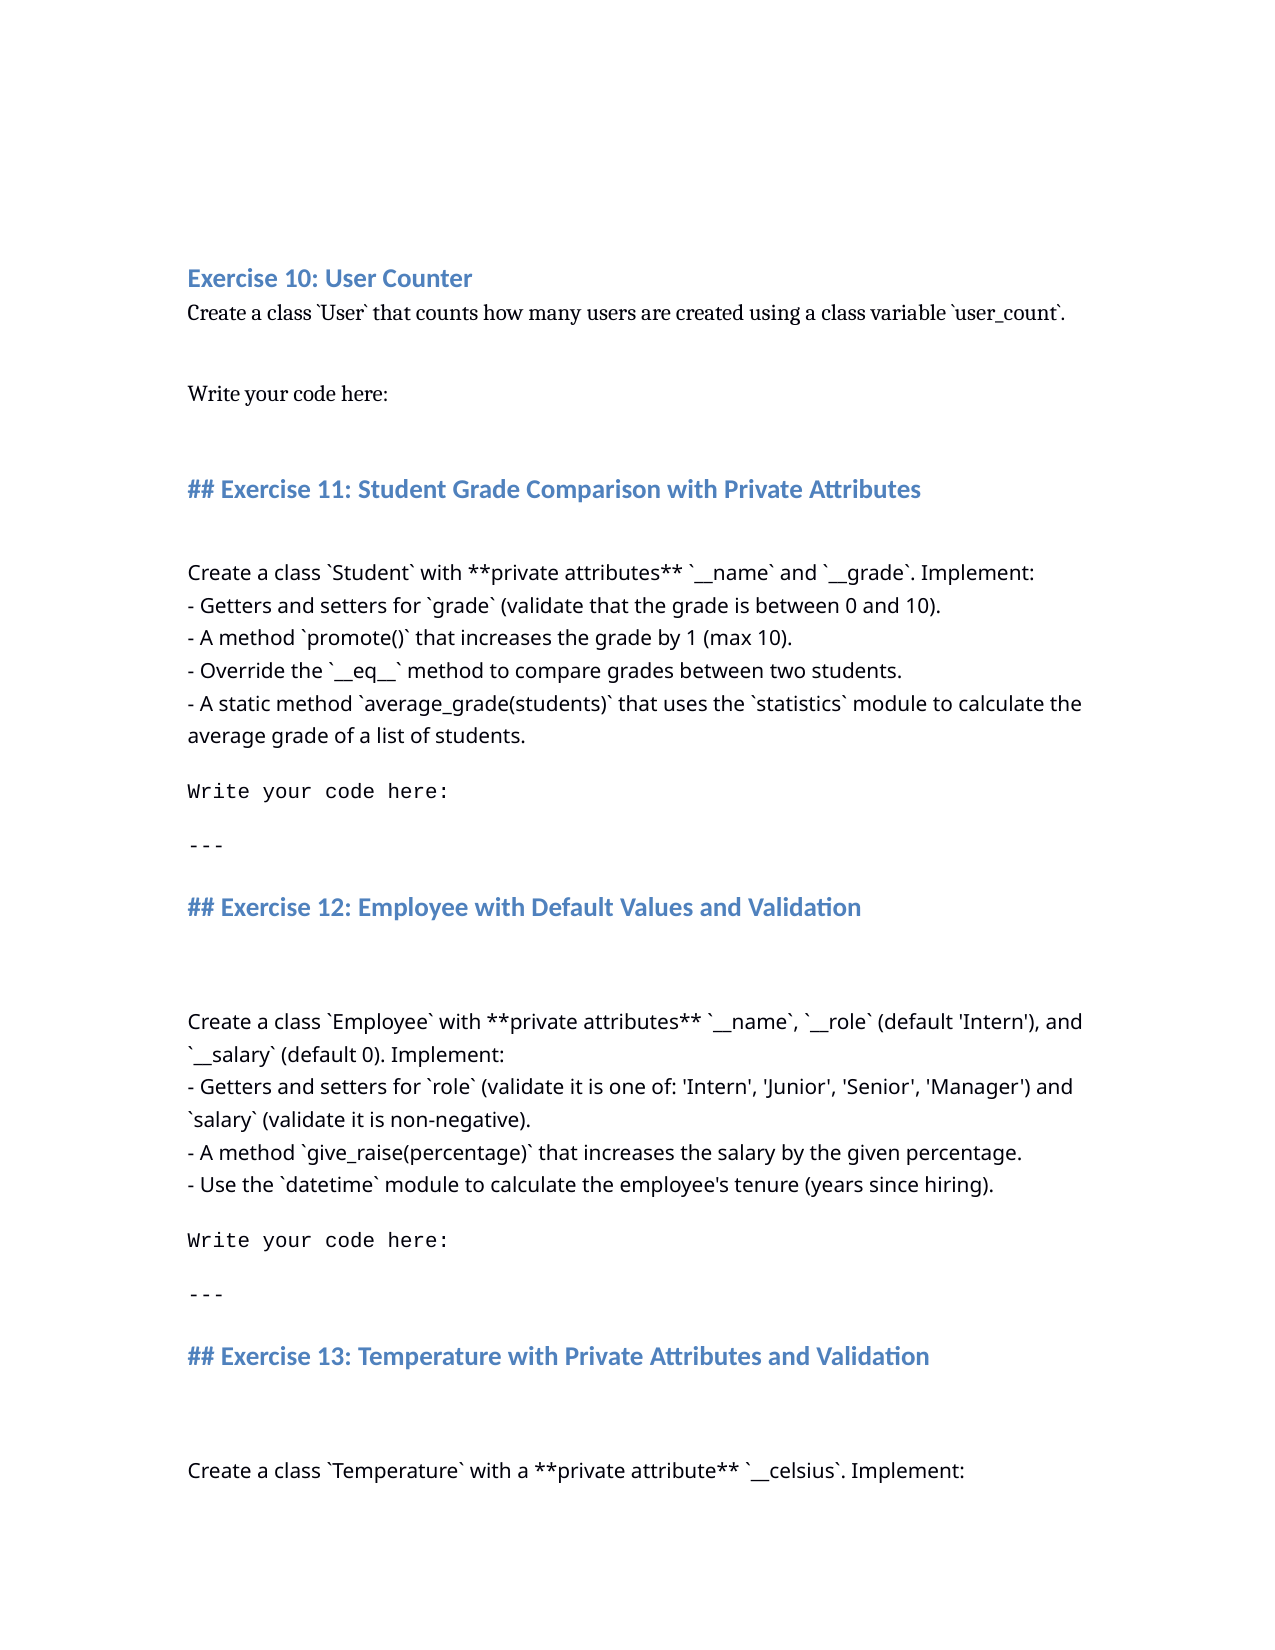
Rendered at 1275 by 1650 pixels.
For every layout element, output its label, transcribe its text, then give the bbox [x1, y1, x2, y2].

text - A method `give_raise(percentage)` that increases the salary by the given percentage. [187, 1138, 1087, 1166]
text Create a class `Employee` with **private attributes** `__name`, `__role` (default 'Intern'), and `__salary` (default 0). Implement: [187, 1007, 1087, 1068]
subtitle Exercise 10: User Counter [187, 261, 1087, 294]
text - Override the `__eq__` method to compare grades between two students. [187, 656, 1087, 684]
text Create a class `Student` with **private attributes** `__name` and `__grade`. Implement: [187, 558, 1087, 587]
text ## Exercise 12: Employee with Default Values and Validation [187, 890, 1087, 923]
text Write your code here: ## Exercise 11: Student Grade Comparison with Private Attributes [187, 350, 1087, 505]
text - A method `promote()` that increases the grade by 1 (max 10). [187, 623, 1087, 652]
text Create a class `User` that counts how many users are created using a class variable `user_count`. [187, 299, 1087, 326]
text - Use the `datetime` module to calculate the employee's tenure (years since hiring). [187, 1170, 1087, 1199]
text Write your code here: [187, 1230, 1087, 1254]
text --- [187, 1284, 1087, 1308]
text --- [187, 835, 1087, 859]
text - A static method `average_grade(students)` that uses the `statistics` module to calculate the average grade of a list of students. [187, 689, 1087, 750]
text Write your code here: [187, 781, 1087, 805]
text ## Exercise 13: Temperature with Private Attributes and Validation [187, 1339, 1087, 1372]
text - Getters and setters for `grade` (validate that the grade is between 0 and 10). [187, 591, 1087, 619]
text - Getters and setters for `role` (validate it is one of: 'Intern', 'Junior', 'Senior', 'Manager') and `salary` (validate it is non-negative). [187, 1072, 1087, 1133]
text [187, 150, 1087, 237]
text Create a class `Temperature` with a **private attribute** `__celsius`. Implement: [187, 1456, 1087, 1485]
